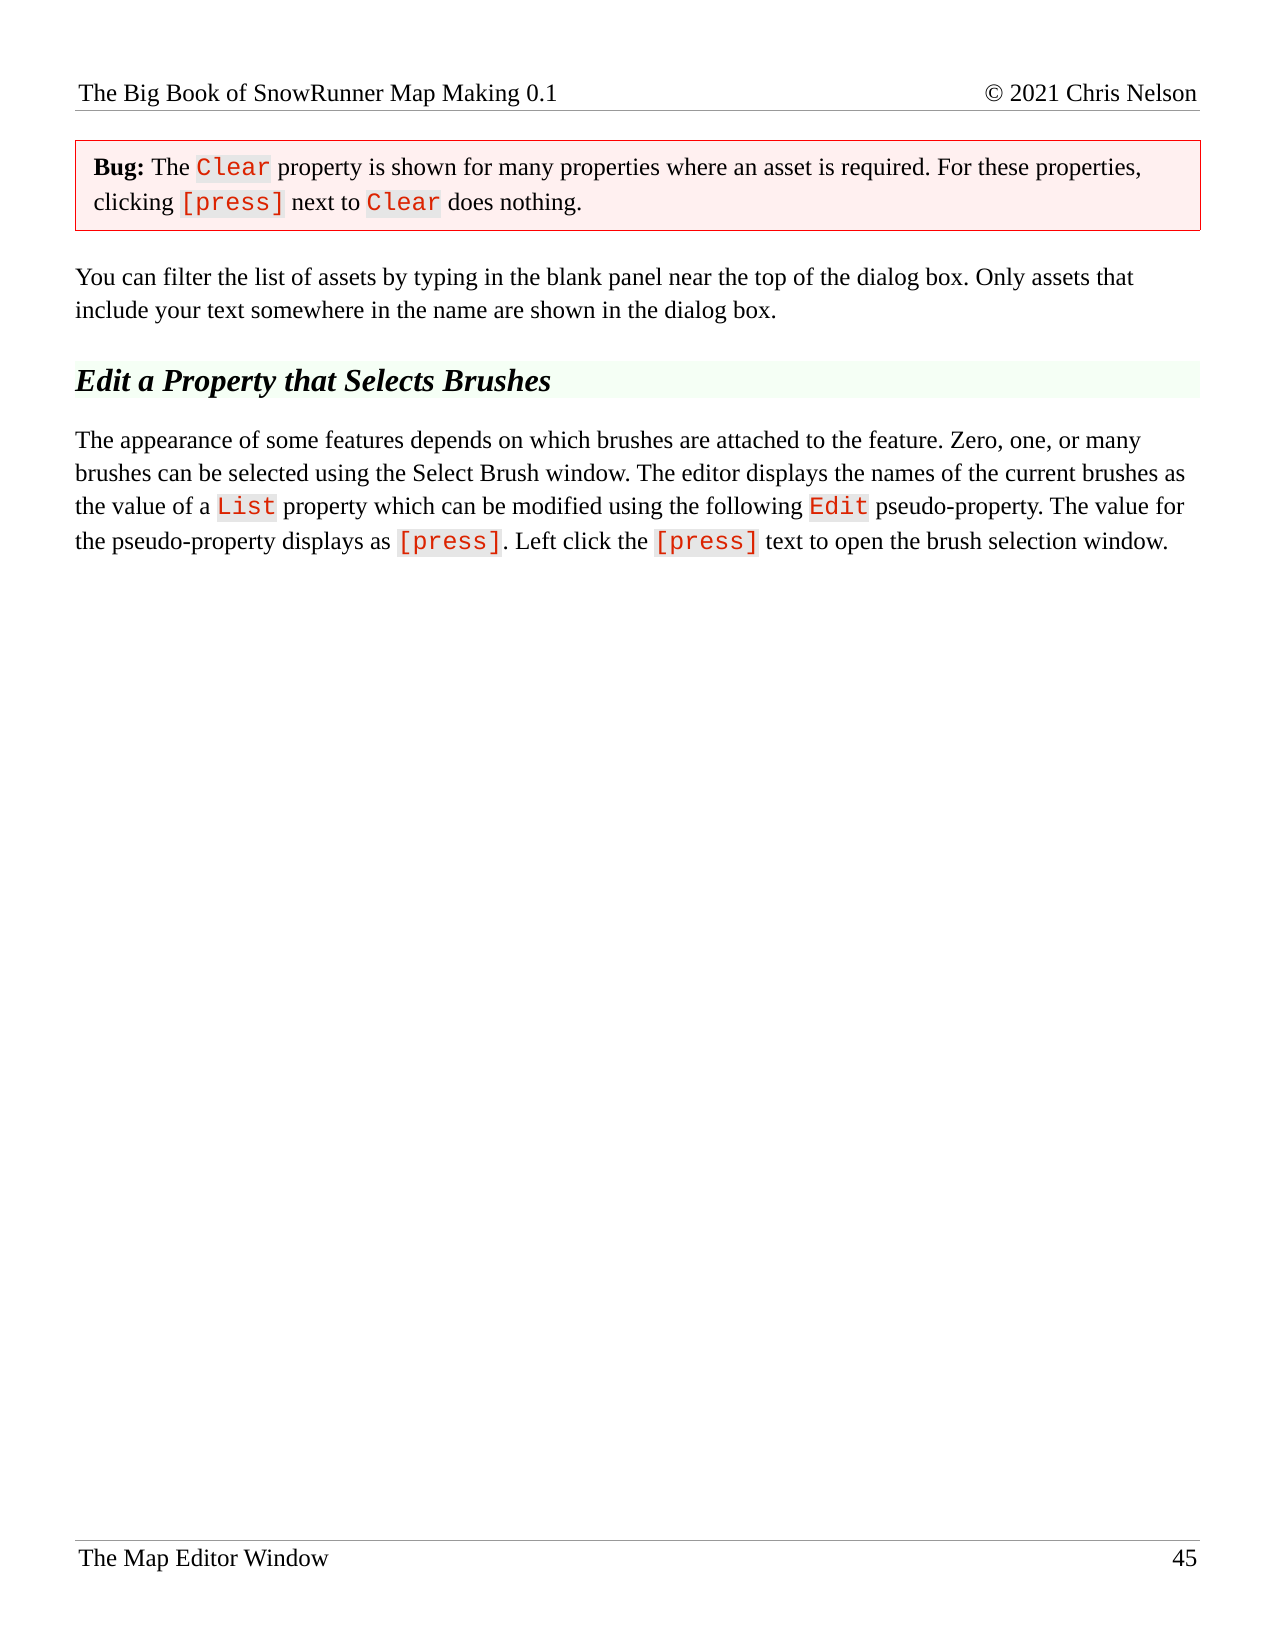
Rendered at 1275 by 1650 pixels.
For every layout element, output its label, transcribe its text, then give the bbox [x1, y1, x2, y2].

list The Clear property is shown for many properties where an asset is required. For these properties, clicking [press] next to Clear does nothing. [76, 141, 1200, 230]
subtitle Edit a Property that Selects Brushes [75, 361, 1200, 398]
text The appearance of some features depends on which brushes are attached to the feature. Zero, one, or many brushes can be selected using the Select Brush window. The editor displays the names of the current brushes as the value of a List property which can be modified using the following Edit pseudo-property. The value for the pseudo-property displays as [press]. Left click the [press] text to open the brush selection window. [75, 425, 1200, 557]
text You can filter the list of assets by typing in the blank panel near the top of the dialog box. Only assets that include your text somewhere in the name are shown in the dialog box. [75, 262, 1200, 324]
